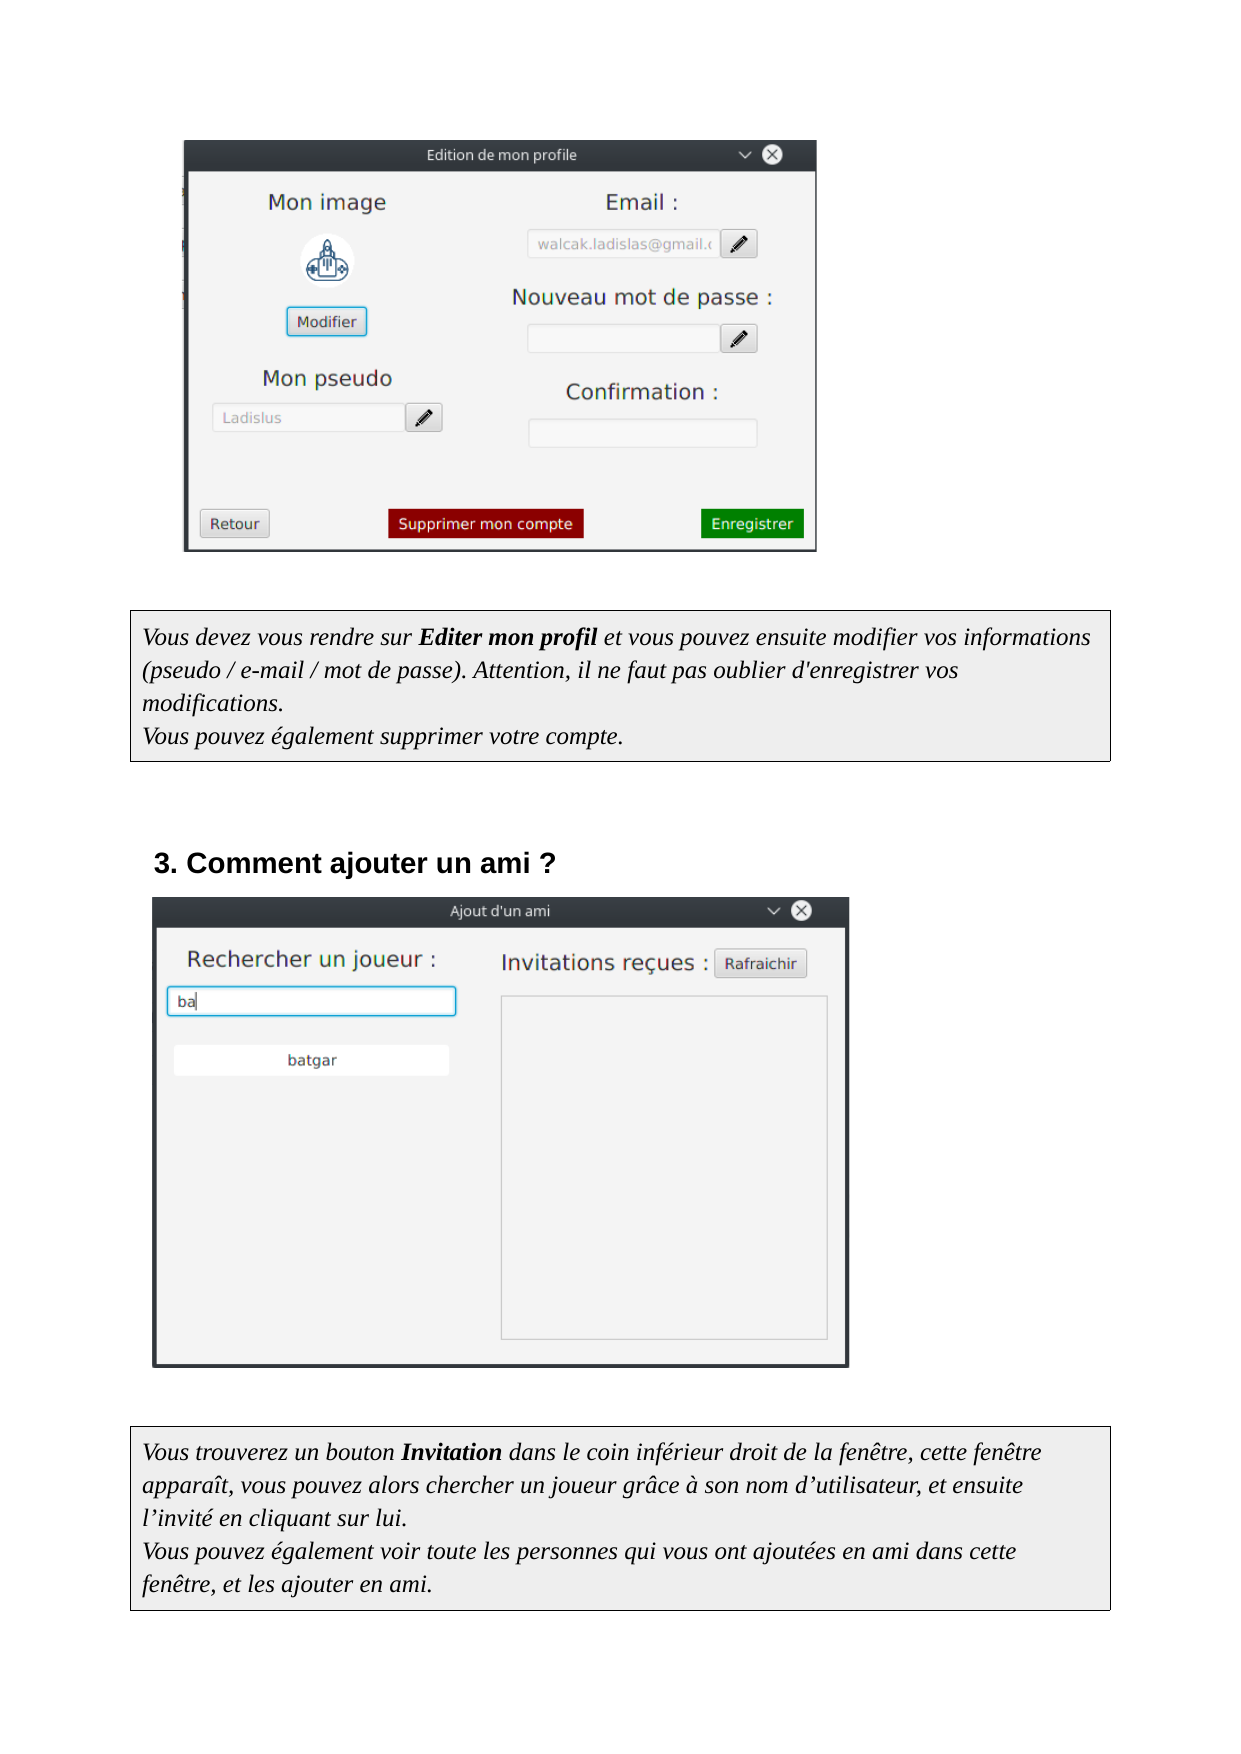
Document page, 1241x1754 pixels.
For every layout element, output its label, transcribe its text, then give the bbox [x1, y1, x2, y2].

text Vous trouverez un bouton Invitation dans le coin inférieur droit de la fenêtre, cette fenêtre apparaît, vous pouvez alors chercher un joueur grâce à son nom d’utilisateur, et ensuite l’invité en cliquant sur lui. Vous pouvez également voir toute les personnes qui vous ont ajoutées en ami dans cette fenêtre, et les ajouter en ami. [131, 1427, 1110, 1610]
subtitle Comment ajouter un ami ? [118, 846, 1122, 879]
text Vous devez vous rendre sur Editer mon profil et vous pouvez ensuite modifier vos informations (pseudo / e-mail / mot de passe). Attention, il ne faut pas oublier d'enregistrer vos modifications. Vous pouvez également supprimer votre compte. [131, 611, 1110, 761]
picture [152, 897, 850, 1368]
picture [181, 140, 817, 552]
